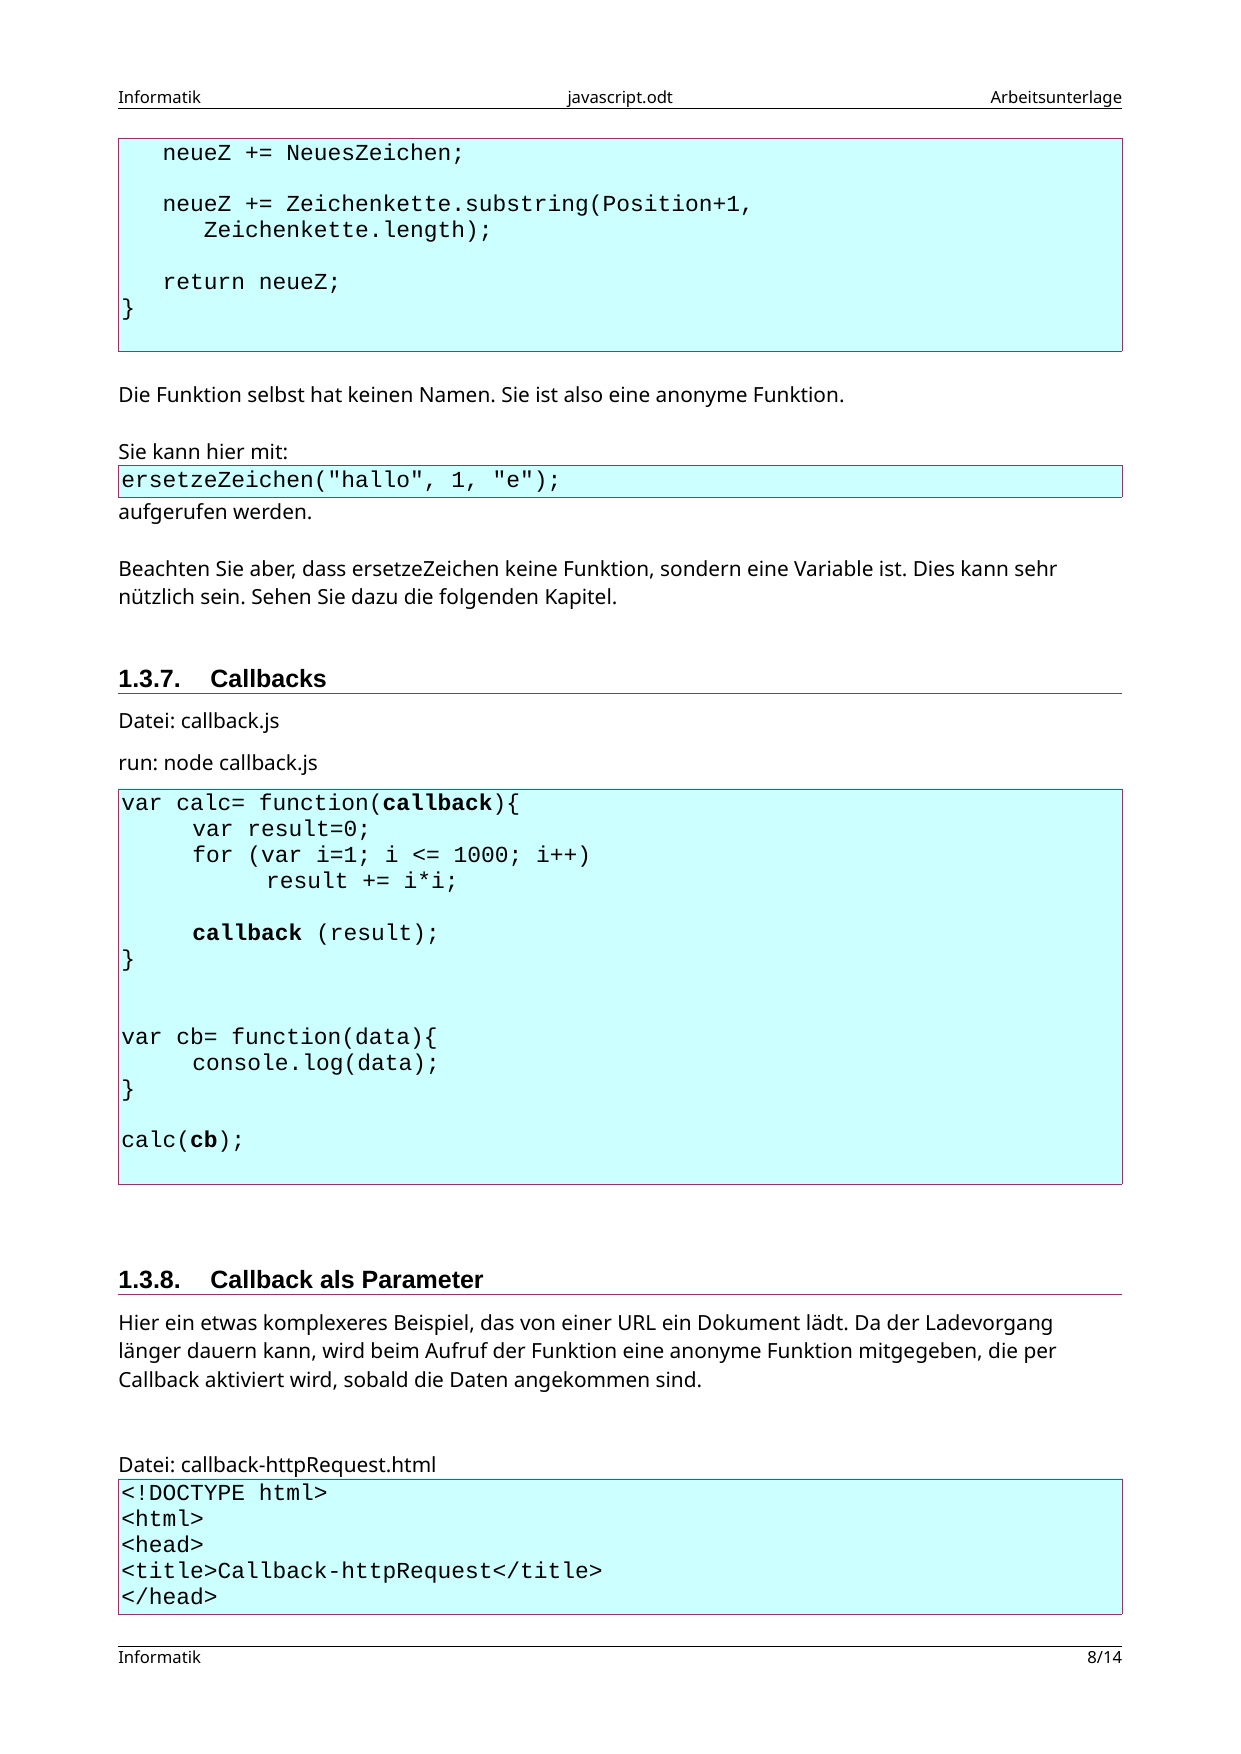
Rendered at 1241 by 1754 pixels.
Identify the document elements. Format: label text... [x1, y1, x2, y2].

subtitle Callbacks [118, 664, 1122, 693]
text Sie kann hier mit: [118, 437, 1122, 465]
text for (var i=1; i <= 1000; i++) [119, 840, 1122, 866]
text Datei: callback.js [118, 707, 1122, 735]
text console.log(data); [119, 1048, 1122, 1074]
text aufgerufen werden. [118, 498, 1122, 526]
text run: node callback.js [118, 748, 1122, 776]
text var calc= function(callback){ [119, 790, 1122, 814]
text } [119, 944, 1122, 970]
text calc(cb); [119, 1126, 1122, 1152]
text } [119, 293, 1122, 319]
text Hier ein etwas komplexeres Beispiel, das von einer URL ein Dokument lädt. Da der Ladevorgang länger dauern kann, wird beim Aufruf der Funktion eine anonyme Funktion mitgegeben, die per Callback aktiviert wird, sobald die Daten angekommen sind. [118, 1308, 1122, 1393]
text Die Funktion selbst hat keinen Namen. Sie ist also eine anonyme Funktion. [118, 380, 1122, 408]
text result += i*i; [119, 866, 1122, 892]
text Beachten Sie aber, dass ersetzeZeichen keine Funktion, sondern eine Variable ist. Dies kann sehr nützlich sein. Sehen Sie dazu die folgenden Kapitel. [118, 554, 1122, 611]
text ersetzeZeichen("hallo", 1, "e"); [119, 466, 1122, 497]
text <title>Callback-httpRequest</title> [119, 1556, 1122, 1582]
text neueZ += NeuesZeichen; [119, 139, 1122, 164]
text </head> [119, 1582, 1122, 1614]
text return neueZ; [119, 268, 1122, 293]
text } [119, 1074, 1122, 1100]
text <html> [119, 1504, 1122, 1530]
text neueZ += Zeichenkette.substring(Position+1, [119, 190, 1122, 216]
text callback (result); [119, 918, 1122, 944]
text <head> [119, 1530, 1122, 1556]
text <!DOCTYPE html> [119, 1480, 1122, 1504]
text Zeichenkette.length); [119, 216, 1122, 242]
subtitle Callback als Parameter [118, 1266, 1122, 1294]
text var cb= function(data){ [119, 1022, 1122, 1048]
text var result=0; [119, 814, 1122, 840]
text Datei: callback-httpRequest.html [118, 1450, 1122, 1478]
